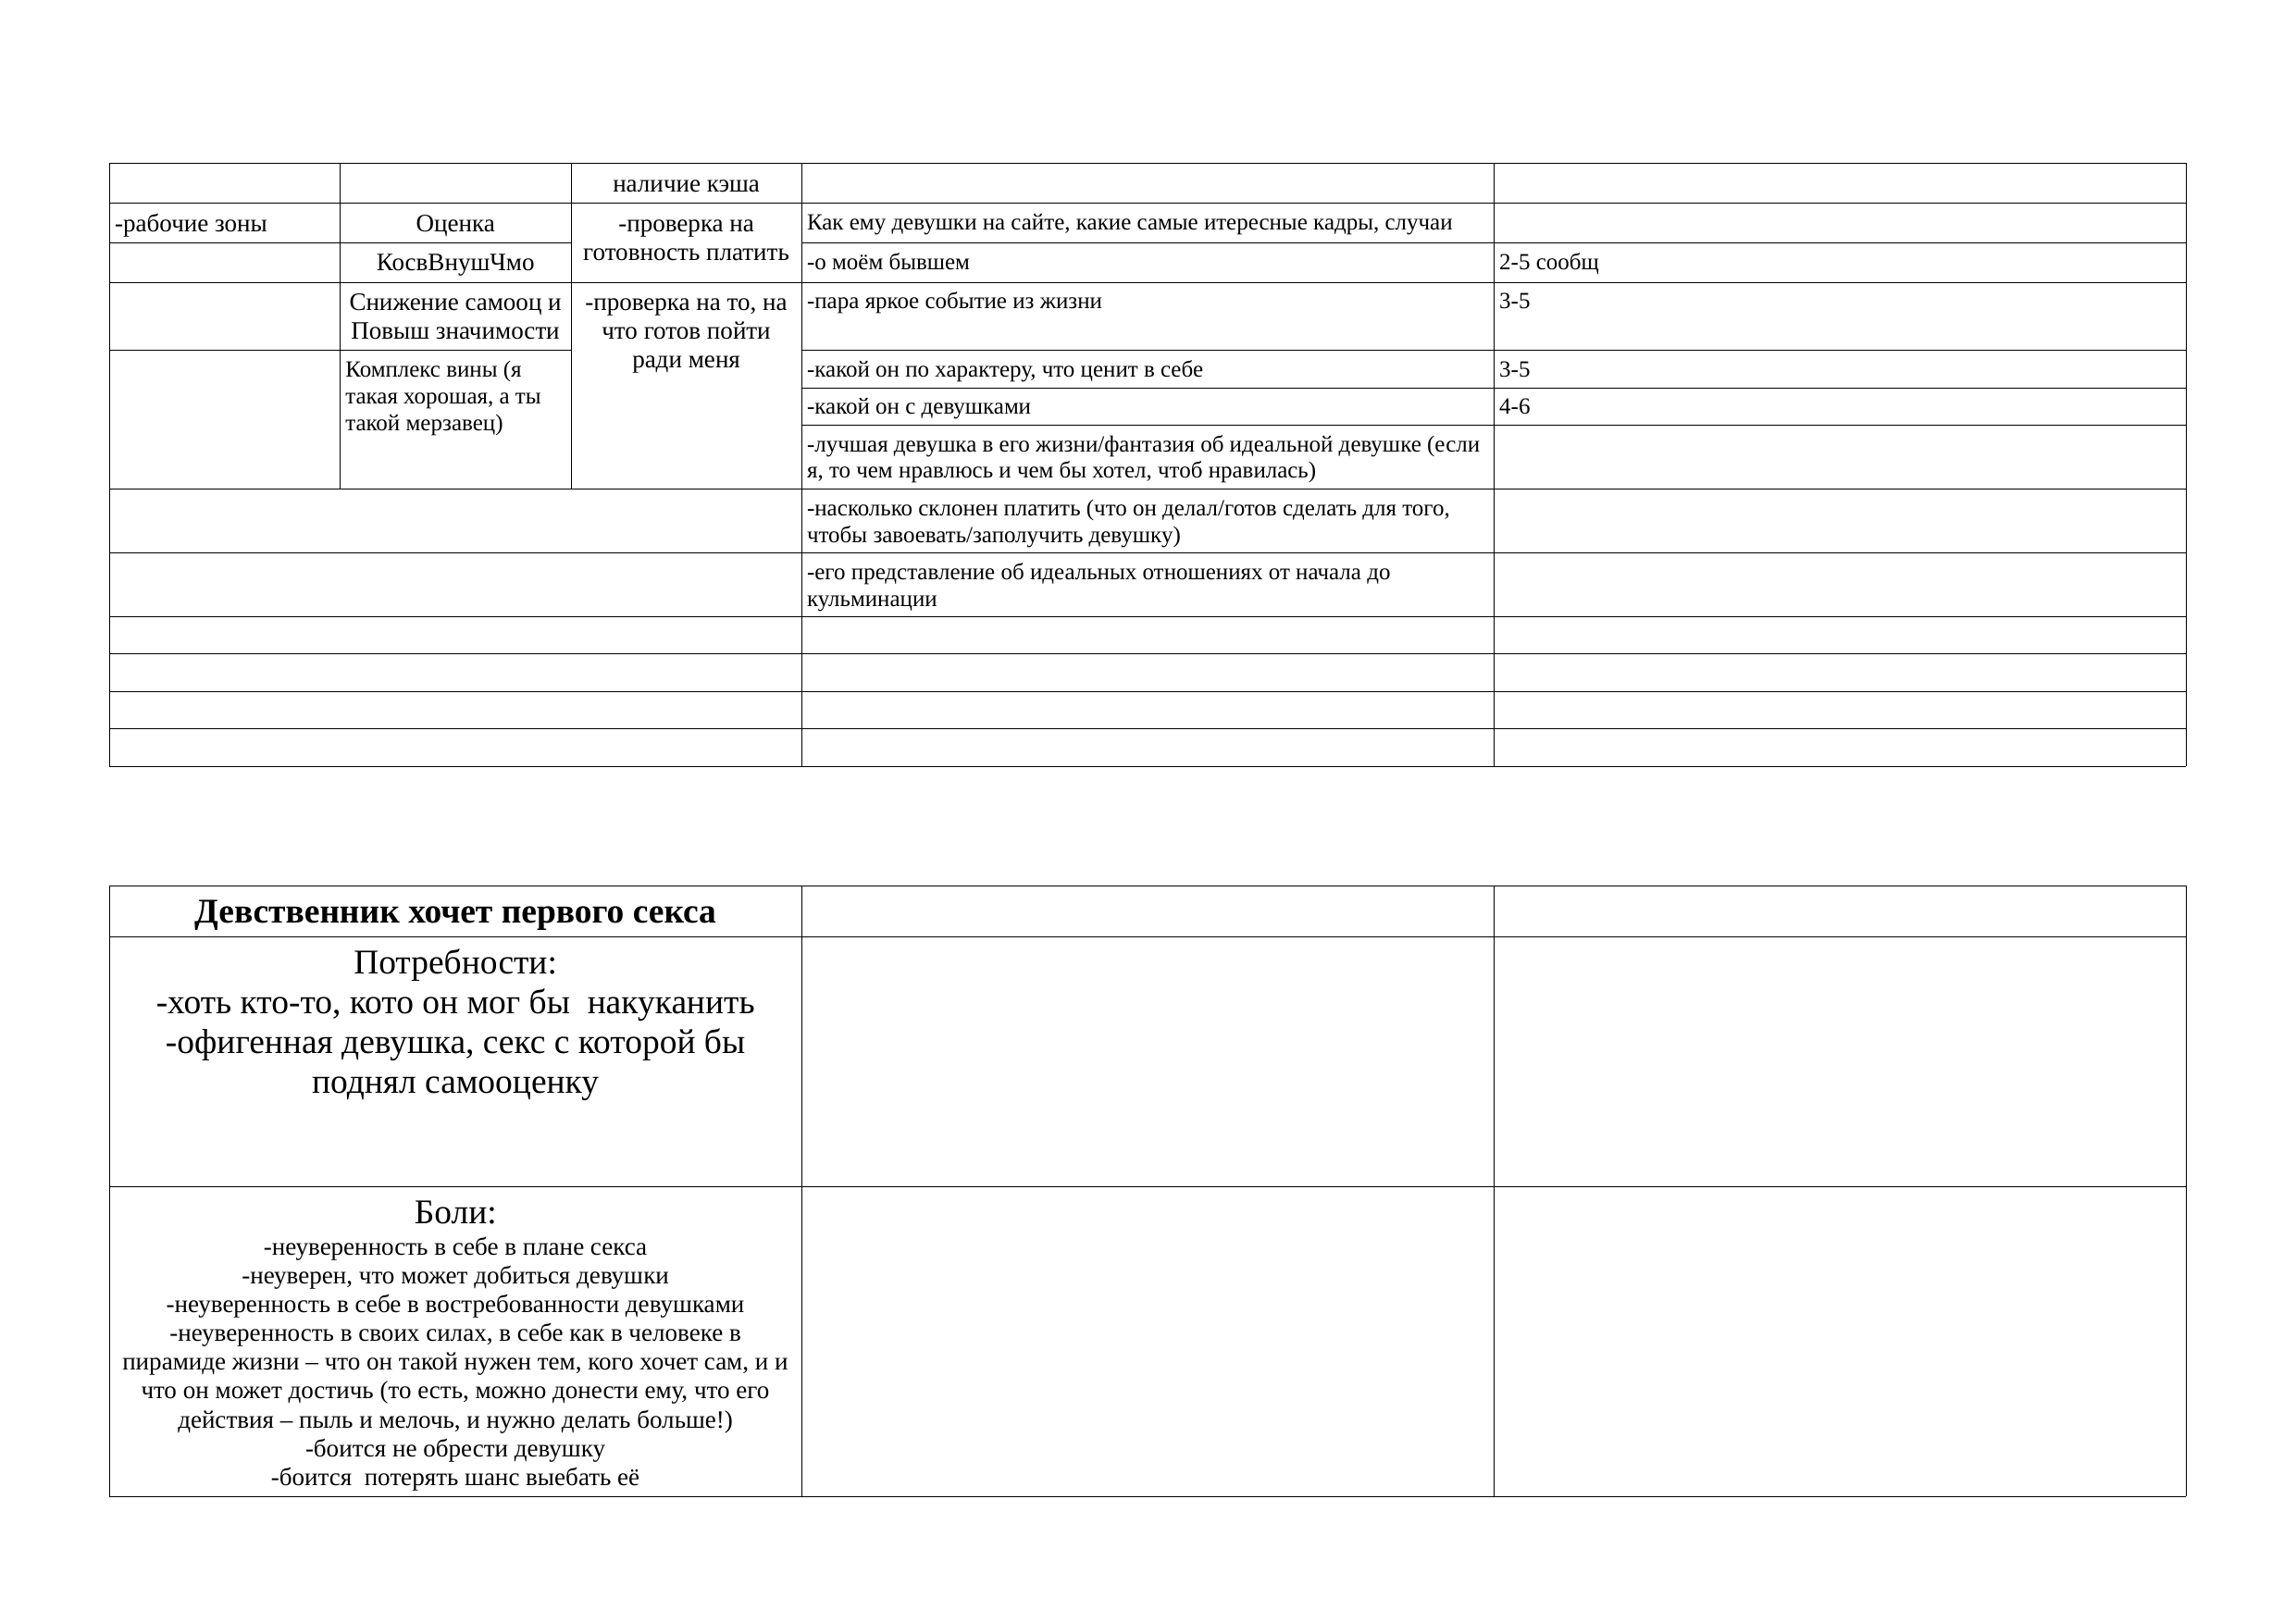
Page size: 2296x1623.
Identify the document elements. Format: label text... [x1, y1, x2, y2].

table_cell Потребности: -хоть кто-то, кото он мог бы накуканить -офигенная девушка, секс с которой бы поднял самооценку [110, 937, 801, 1186]
table_cell -проверка на готовность платить [572, 204, 801, 281]
table_cell [110, 164, 340, 203]
table_cell [341, 164, 571, 203]
table_cell [110, 243, 340, 281]
table_cell [802, 617, 1494, 653]
table_header [1495, 886, 2186, 936]
table_cell -насколько склонен платить (что он делал/готов сделать для того, чтобы завоевать/заполучить девушку) [802, 489, 1494, 552]
table_cell -проверка на то, на что готов пойти ради меня [572, 283, 801, 489]
table_cell Боли: -неуверенность в себе в плане секса -неуверен, что может добиться девушки -неуверенность в себе в востребованности девушками -неуверенность в своих силах, в себе как в человеке в пирамиде жизни – что он такой нужен тем, кого хочет сам, и и что он может достичь (то есть, можно донести ему, что его действия – пыль и мелочь, и нужно делать больше!) -боится не обрести девушку -боится потерять шанс выебать её - [110, 1187, 801, 1496]
table_header [802, 886, 1494, 936]
table_cell [1495, 692, 2186, 728]
table_cell [110, 654, 801, 691]
table_cell 4-6 [1495, 389, 2186, 425]
table_cell [802, 692, 1494, 728]
table_cell [1495, 204, 2186, 242]
table_cell [1495, 1187, 2186, 1496]
table_cell Как ему девушки на сайте, какие самые итересные кадры, случаи [802, 204, 1494, 242]
table_cell [110, 283, 340, 350]
table_cell [110, 351, 340, 489]
table_cell [110, 489, 801, 552]
table_cell [802, 654, 1494, 691]
table_cell [1495, 489, 2186, 552]
table_cell КосвВнушЧмо [341, 243, 571, 281]
table_cell 3-5 [1495, 283, 2186, 350]
table_cell -его представление об идеальных отношениях от начала до кульминации [802, 553, 1494, 616]
table_cell 2-5 сообщ [1495, 243, 2186, 281]
table_cell [110, 692, 801, 728]
table_cell Оценка [341, 204, 571, 242]
table_cell [110, 729, 801, 765]
table_cell [110, 617, 801, 653]
table_cell [1495, 426, 2186, 489]
table_cell [1495, 617, 2186, 653]
table_cell -пара яркое событие из жизни [802, 283, 1494, 350]
table_cell [802, 164, 1494, 203]
table_cell Снижение самооц и Повыш значимости [341, 283, 571, 350]
table_header Девственник хочет первого секса [110, 886, 801, 936]
table_cell 3-5 [1495, 351, 2186, 388]
table_cell [1495, 729, 2186, 765]
table_cell [802, 937, 1494, 1186]
table_cell [110, 553, 801, 616]
table_cell [802, 729, 1494, 765]
table_cell [1495, 553, 2186, 616]
table_cell [1495, 654, 2186, 691]
table_cell [1495, 937, 2186, 1186]
table_cell -какой он по характеру, что ценит в себе [802, 351, 1494, 388]
table_cell [802, 1187, 1494, 1496]
table_cell [1495, 164, 2186, 203]
table_cell -лучшая девушка в его жизни/фантазия об идеальной девушке (если я, то чем нравлюсь и чем бы хотел, чтоб нравилась) [802, 426, 1494, 489]
table_cell -рабочие зоны [110, 204, 340, 242]
table_cell -какой он с девушками [802, 389, 1494, 425]
table_cell наличие кэша [572, 164, 801, 203]
table_cell Комплекс вины (я такая хорошая, а ты такой мерзавец) [341, 351, 571, 489]
table_cell -о моём бывшем [802, 243, 1494, 281]
